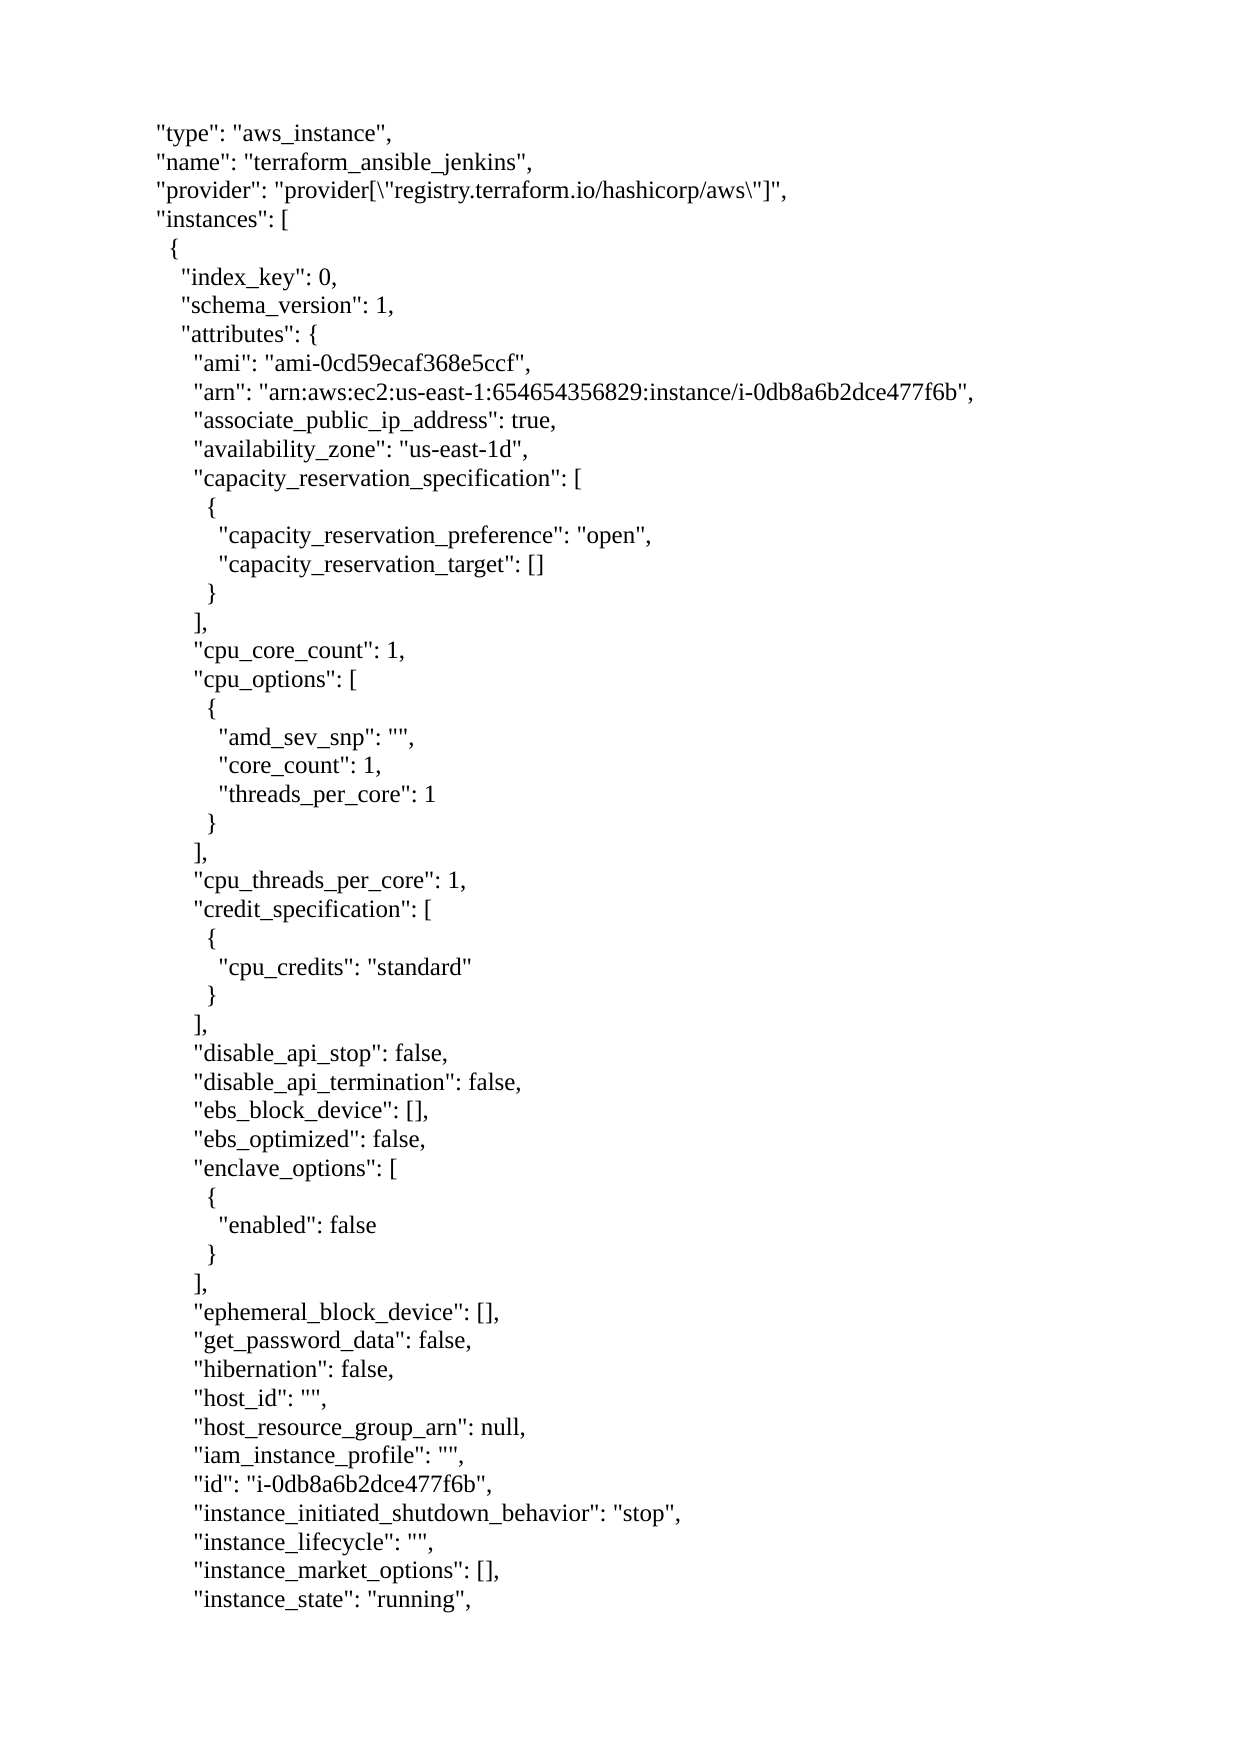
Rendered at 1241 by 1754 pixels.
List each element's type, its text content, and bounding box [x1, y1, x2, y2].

text "id": "i-0db8a6b2dce477f6b", [118, 1469, 1122, 1498]
text "associate_public_ip_address": true, [118, 406, 1122, 434]
text "ebs_optimized": false, [118, 1124, 1122, 1153]
text "schema_version": 1, [118, 291, 1122, 319]
text "ephemeral_block_device": [], [118, 1297, 1122, 1326]
text "instance_lifecycle": "", [118, 1527, 1122, 1556]
text "cpu_threads_per_core": 1, [118, 866, 1122, 894]
text ], [118, 607, 1122, 636]
text "availability_zone": "us-east-1d", [118, 434, 1122, 463]
text "iam_instance_profile": "", [118, 1441, 1122, 1469]
text } [118, 808, 1122, 837]
text "cpu_credits": "standard" [118, 952, 1122, 981]
text { [118, 923, 1122, 952]
text "type": "aws_instance", [118, 118, 1122, 147]
text { [118, 492, 1122, 521]
text } [118, 981, 1122, 1009]
text { [118, 1182, 1122, 1211]
text ], [118, 1268, 1122, 1297]
text ], [118, 837, 1122, 866]
text "get_password_data": false, [118, 1326, 1122, 1354]
text "capacity_reservation_target": [] [118, 549, 1122, 578]
text "capacity_reservation_preference": "open", [118, 521, 1122, 549]
text "cpu_core_count": 1, [118, 636, 1122, 664]
text "ami": "ami-0cd59ecaf368e5ccf", [118, 348, 1122, 377]
text "provider": "provider[\"registry.terraform.io/hashicorp/aws\"]", [118, 176, 1122, 204]
text "cpu_options": [ [118, 664, 1122, 693]
text "hibernation": false, [118, 1354, 1122, 1383]
text "instances": [ [118, 204, 1122, 233]
text "arn": "arn:aws:ec2:us-east-1:654654356829:instance/i-0db8a6b2dce477f6b", [118, 377, 1122, 406]
text "threads_per_core": 1 [118, 779, 1122, 808]
text "instance_initiated_shutdown_behavior": "stop", [118, 1498, 1122, 1527]
text } [118, 1239, 1122, 1268]
text ], [118, 1009, 1122, 1038]
text "disable_api_stop": false, [118, 1038, 1122, 1067]
text } [118, 578, 1122, 607]
text "host_id": "", [118, 1383, 1122, 1412]
text "enabled": false [118, 1211, 1122, 1239]
text "ebs_block_device": [], [118, 1096, 1122, 1124]
text "instance_state": "running", [118, 1584, 1122, 1613]
text "host_resource_group_arn": null, [118, 1412, 1122, 1441]
text "amd_sev_snp": "", [118, 722, 1122, 751]
text { [118, 693, 1122, 722]
text "disable_api_termination": false, [118, 1067, 1122, 1096]
text "instance_market_options": [], [118, 1556, 1122, 1584]
text "attributes": { [118, 319, 1122, 348]
text "index_key": 0, [118, 262, 1122, 291]
text "credit_specification": [ [118, 894, 1122, 923]
text "core_count": 1, [118, 751, 1122, 779]
text "capacity_reservation_specification": [ [118, 463, 1122, 492]
text "enclave_options": [ [118, 1153, 1122, 1182]
text { [118, 233, 1122, 262]
text "name": "terraform_ansible_jenkins", [118, 147, 1122, 176]
